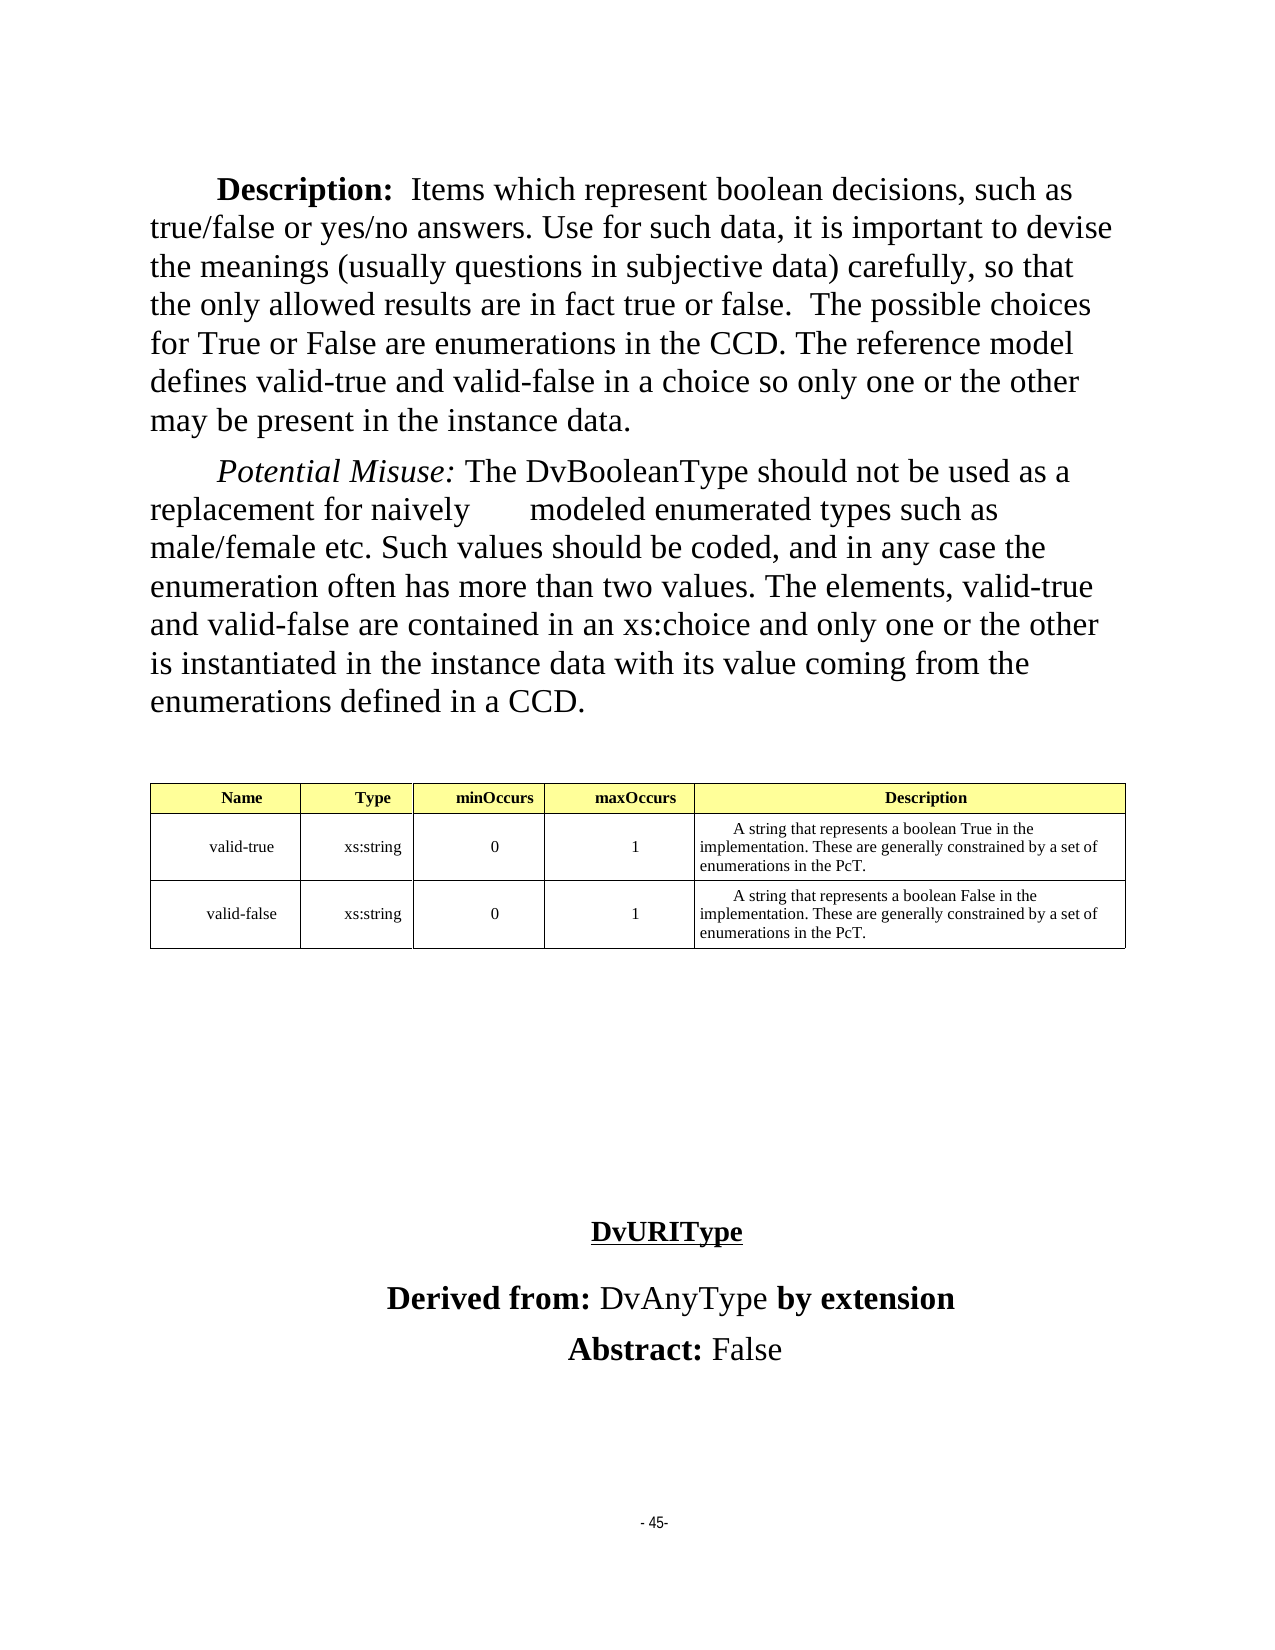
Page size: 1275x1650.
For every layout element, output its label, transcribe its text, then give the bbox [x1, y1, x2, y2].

table_cell valid-false [151, 881, 300, 948]
table_cell A string that represents a boolean False in the implementation. These are generally constrained by a set of enumerations in the PcT. [695, 881, 1125, 948]
table_cell xs:string [301, 814, 412, 880]
table_cell 0 [414, 881, 544, 948]
table_cell 0 [414, 814, 544, 880]
table_cell A string that represents a boolean True in the implementation. These are generally constrained by a set of enumerations in the PcT. [695, 814, 1125, 880]
table_header Description [695, 784, 1125, 813]
text DvURIType [150, 1215, 1125, 1248]
text Potential Misuse: The DvBooleanType should not be used as a replacement for naively modeled enumerated types such as male/female etc. Such values should be coded, and in any case the enumeration often has more than two values. The elements, valid-true and valid-false are contained in an xs:choice and only one or the other is instantiated in the instance data with its value coming from the enumerations defined in a CCD. [150, 451, 1125, 720]
text Description: Items which represent boolean decisions, such as true/false or yes/no answers. Use for such data, it is important to devise the meanings (usually questions in subjective data) carefully, so that the only allowed results are in fact true or false. The possible choices for True or False are enumerations in the CCD. The reference model defines valid-true and valid-false in a choice so only one or the other may be present in the instance data. [150, 169, 1125, 438]
text Derived from: DvAnyType by extension [150, 1278, 1125, 1317]
table_cell 1 [545, 814, 694, 880]
table_cell valid-true [151, 814, 300, 880]
table_header maxOccurs [545, 784, 694, 813]
table_cell xs:string [301, 881, 412, 948]
table_header minOccurs [414, 784, 544, 813]
table_header Type [301, 784, 412, 813]
table_header Name [151, 784, 300, 813]
table_cell 1 [545, 881, 694, 948]
text Abstract: False [150, 1329, 1125, 1368]
